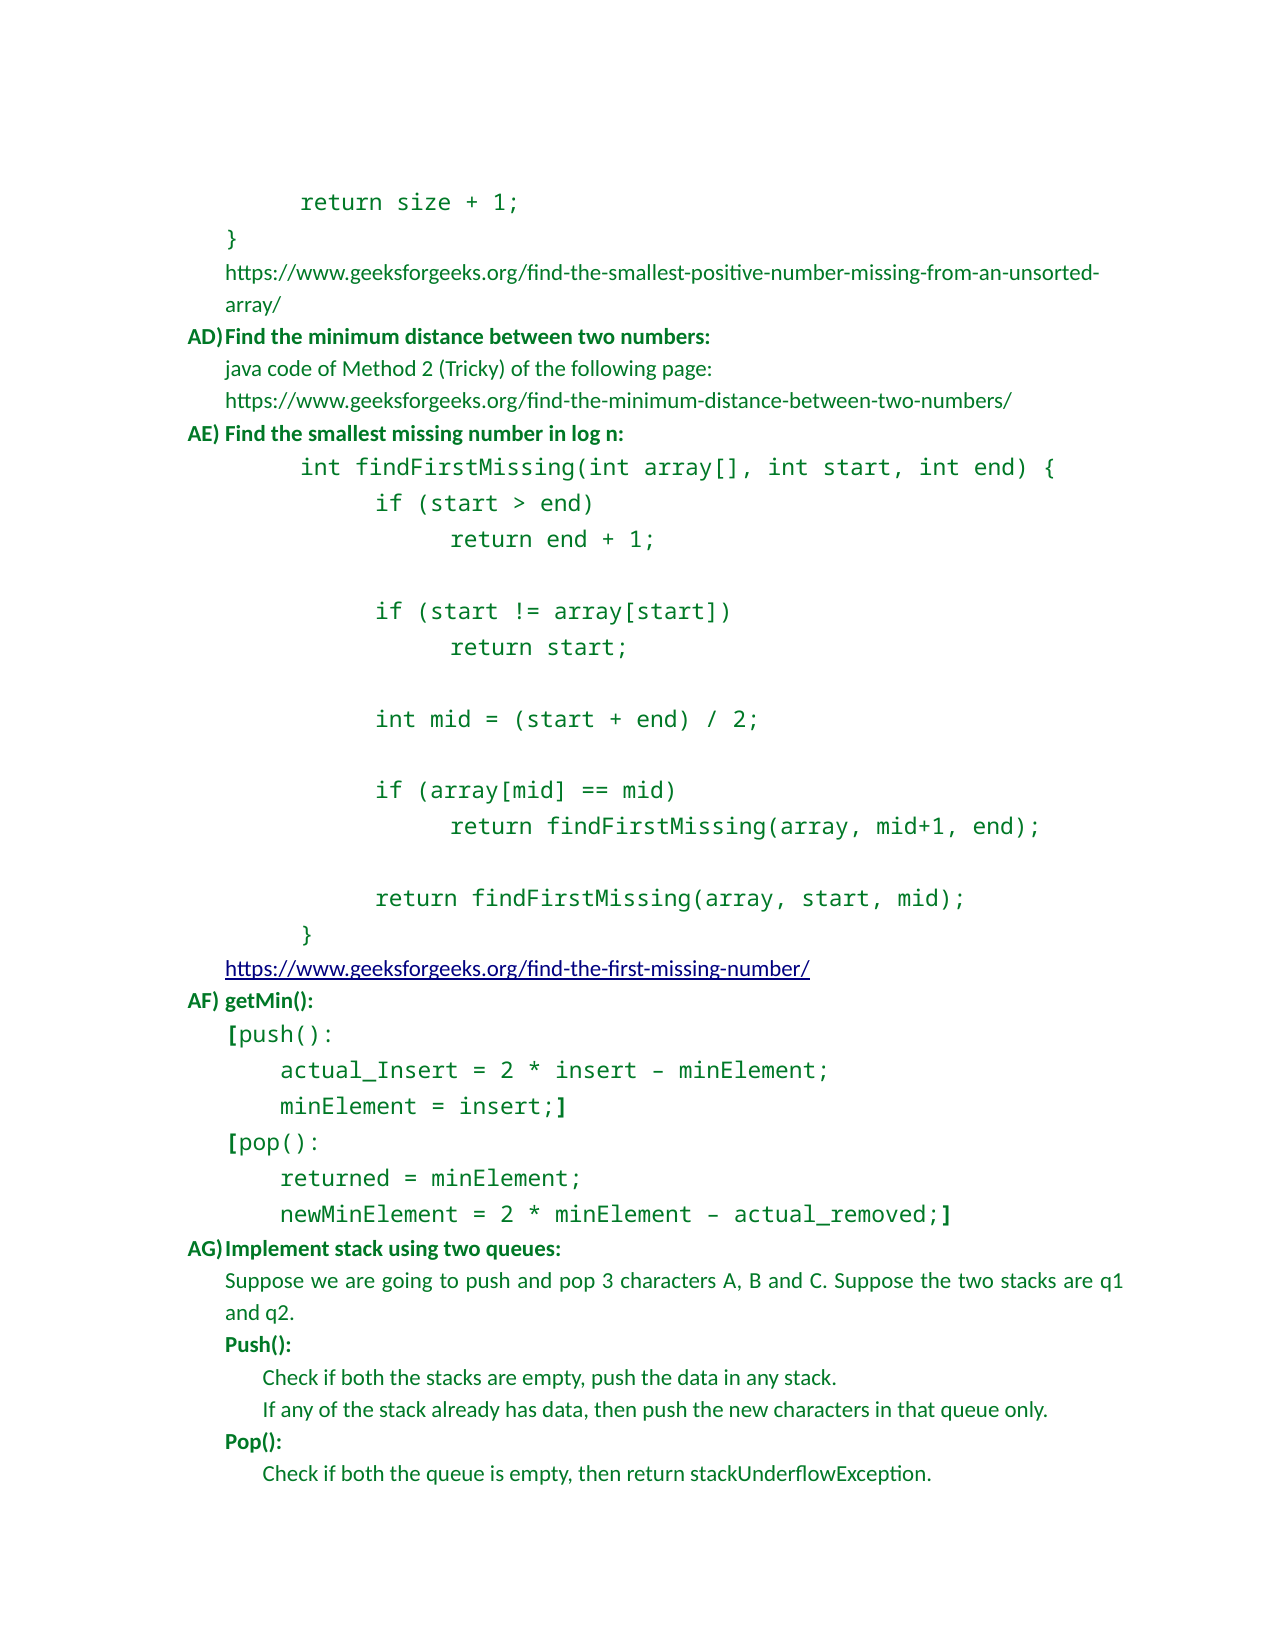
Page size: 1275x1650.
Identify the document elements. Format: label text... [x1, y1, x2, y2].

list [pop(): [187, 1126, 1125, 1157]
list return start; [187, 631, 1125, 662]
list if (start != array[start]) [187, 595, 1125, 626]
list Pop(): [187, 1427, 1125, 1455]
list return size + 1; [187, 186, 1125, 217]
list [push(): [187, 1018, 1125, 1050]
list minElement = insert;] [187, 1090, 1125, 1122]
list return end + 1; [187, 523, 1125, 554]
list Implement stack using two queues: [187, 1234, 1125, 1262]
list } [187, 222, 1125, 253]
list getMin(): [187, 986, 1125, 1014]
list int mid = (start + end) / 2; [187, 702, 1125, 734]
list actual_Insert = 2 * insert – minElement; [187, 1054, 1125, 1086]
list https://www.geeksforgeeks.org/find-the-minimum-distance-between-two-numbers/ [187, 387, 1125, 414]
list if (array[mid] == mid) [187, 774, 1125, 806]
list Suppose we are going to push and pop 3 characters A, B and C. Suppose the two stacks are q1 and q2. [187, 1266, 1125, 1326]
list https://www.geeksforgeeks.org/find-the-first-missing-number/ [187, 954, 1125, 982]
list } [187, 918, 1125, 949]
list newMinElement = 2 * minElement – actual_removed;] [187, 1198, 1125, 1229]
list java code of Method 2 (Tricky) of the following page: [187, 354, 1125, 382]
list Check if both the queue is empty, then return stackUnderflowException. [225, 1459, 1125, 1487]
list return findFirstMissing(array, mid+1, end); [187, 810, 1125, 842]
list returned = minElement; [187, 1162, 1125, 1193]
list https://www.geeksforgeeks.org/find-the-smallest-positive-number-missing-from-an-unsorted-array/ [187, 258, 1125, 318]
list Check if both the stacks are empty, push the data in any stack. [225, 1363, 1125, 1391]
list if (start > end) [187, 487, 1125, 518]
list Push(): [187, 1331, 1125, 1359]
list return findFirstMissing(array, start, mid); [187, 882, 1125, 913]
list int findFirstMissing(int array[], int start, int end) { [187, 451, 1125, 482]
list Find the smallest missing number in log n: [187, 419, 1125, 447]
list If any of the stack already has data, then push the new characters in that queue only. [225, 1395, 1125, 1423]
list Find the minimum distance between two numbers: [187, 322, 1125, 350]
